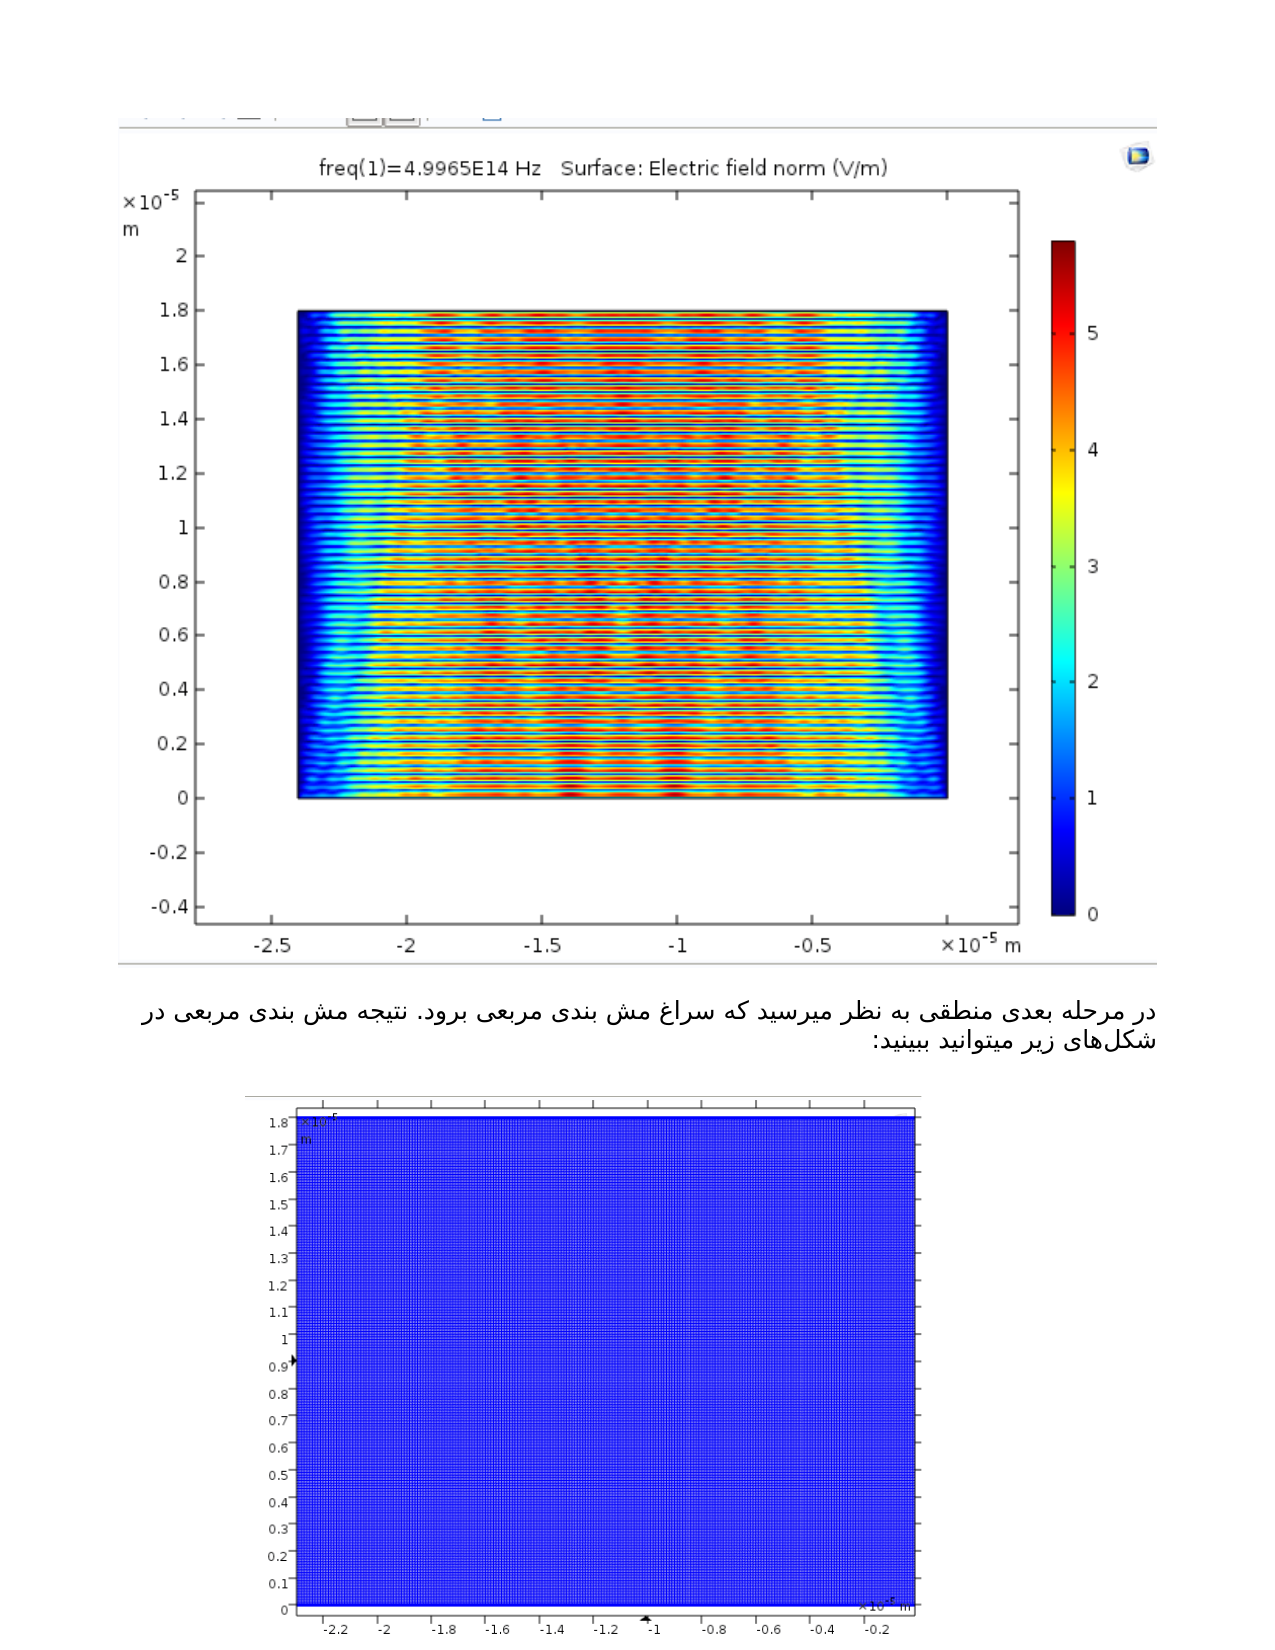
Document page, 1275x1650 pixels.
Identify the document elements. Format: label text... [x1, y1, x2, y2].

picture [245, 1096, 922, 1637]
picture [118, 118, 1157, 968]
text در مرحله بعدی منطقی به نظر میرسید که سراغ مش بندی مربعی برود. نتیجه مش بندی مربعی در شکل‌های زیر میتوانید ببینید: [118, 996, 1157, 1054]
